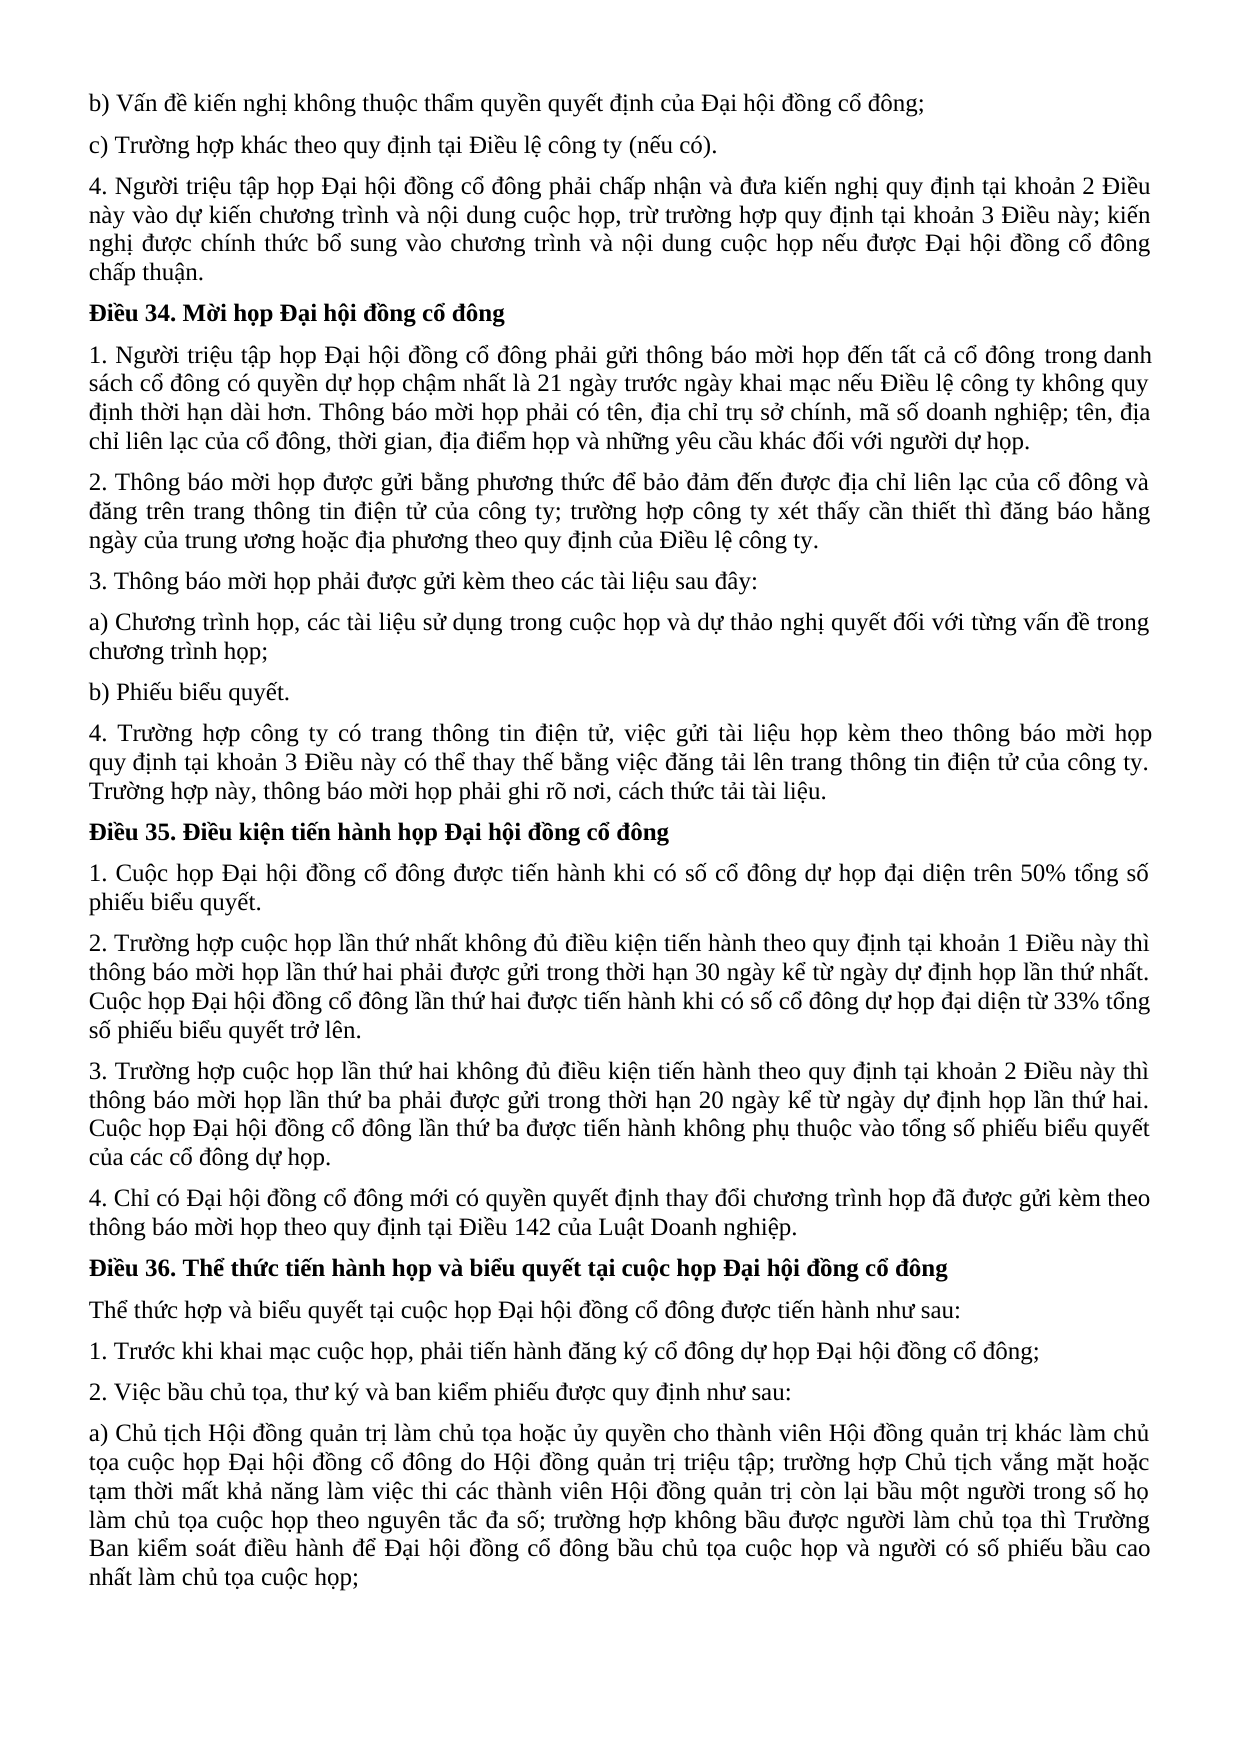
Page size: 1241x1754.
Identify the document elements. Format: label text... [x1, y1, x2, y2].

text 4. Chỉ có Đại hội đồng cổ đông mới có quyền quyết định thay đổi chương trình họp đã được gửi kèm theo thông báo mời họp theo quy định tại Điều 142 của Luật Doanh nghiệp. [89, 1183, 1152, 1241]
text 4. Người triệu tập họp Đại hội đồng cổ đông phải chấp nhận và đưa kiến nghị quy định tại khoản 2 Điều này vào dự kiến chương trình và nội dung cuộc họp, trừ trường hợp quy định tại khoản 3 Điều này; kiến nghị được chính thức bổ sung vào chương trình và nội dung cuộc họp nếu được Đại hội đồng cổ đông chấp thuận. [89, 171, 1152, 286]
text a) Chủ tịch Hội đồng quản trị làm chủ tọa hoặc ủy quyền cho thành viên Hội đồng quản trị khác làm chủ tọa cuộc họp Đại hội đồng cổ đông do Hội đồng quản trị triệu tập; trường hợp Chủ tịch vắng mặt hoặc tạm thời mất khả năng làm việc thi các thành viên Hội đồng quản trị còn lại bầu một người trong số họ làm chủ tọa cuộc họp theo nguyên tắc đa số; trường hợp không bầu được người làm chủ tọa thì Trường Ban kiểm soát điều hành để Đại hội đồng cổ đông bầu chủ tọa cuộc họp và người có số phiếu bầu cao nhất làm chủ tọa cuộc họp; [89, 1418, 1152, 1591]
text 4. Trường hợp công ty có trang thông tin điện tử, việc gửi tài liệu họp kèm theo thông báo mời họp quy định tại khoản 3 Điều này có thể thay thế bằng việc đăng tải lên trang thông tin điện tử của công ty. Trường hợp này, thông báo mời họp phải ghi rõ nơi, cách thức tải tài liệu. [89, 718, 1152, 805]
text 3. Trường hợp cuộc họp lần thứ hai không đủ điều kiện tiến hành theo quy định tại khoản 2 Điều này thì thông báo mời họp lần thứ ba phải được gửi trong thời hạn 20 ngày kể từ ngày dự định họp lần thứ hai. Cuộc họp Đại hội đồng cổ đông lần thứ ba được tiến hành không phụ thuộc vào tổng số phiếu biểu quyết của các cổ đông dự họp. [89, 1056, 1152, 1171]
text 2. Việc bầu chủ tọa, thư ký và ban kiểm phiếu được quy định như sau: [89, 1377, 1152, 1406]
text b) Vấn đề kiến nghị không thuộc thẩm quyền quyết định của Đại hội đồng cổ đông; [89, 88, 1152, 117]
text b) Phiếu biểu quyết. [89, 677, 1152, 706]
text 1. Người triệu tập họp Đại hội đồng cổ đông phải gửi thông báo mời họp đến tất cả cổ đông trong danh sách cổ đông có quyền dự họp chậm nhất là 21 ngày trước ngày khai mạc nếu Điều lệ công ty không quy định thời hạn dài hơn. Thông báo mời họp phải có tên, địa chỉ trụ sở chính, mã số doanh nghiệp; tên, địa chỉ liên lạc của cổ đông, thời gian, địa điểm họp và những yêu cầu khác đối với người dự họp. [89, 340, 1152, 455]
subtitle Điều 36. Thể thức tiến hành họp và biểu quyết tại cuộc họp Đại hội đồng cổ đông [89, 1253, 1152, 1282]
text 1. Cuộc họp Đại hội đồng cổ đông được tiến hành khi có số cổ đông dự họp đại diện trên 50% tổng số phiếu biểu quyết. [89, 858, 1152, 916]
text 2. Trường hợp cuộc họp lần thứ nhất không đủ điều kiện tiến hành theo quy định tại khoản 1 Điều này thì thông báo mời họp lần thứ hai phải được gửi trong thời hạn 30 ngày kể từ ngày dự định họp lần thứ nhất. Cuộc họp Đại hội đồng cổ đông lần thứ hai được tiến hành khi có số cổ đông dự họp đại diện từ 33% tổng số phiếu biểu quyết trở lên. [89, 928, 1152, 1043]
subtitle Điều 34. Mời họp Đại hội đồng cổ đông [89, 298, 1152, 327]
text 3. Thông báo mời họp phải được gửi kèm theo các tài liệu sau đây: [89, 566, 1152, 595]
text a) Chương trình họp, các tài liệu sử dụng trong cuộc họp và dự thảo nghị quyết đối với từng vấn đề trong chương trình họp; [89, 607, 1152, 665]
text 1. Trước khi khai mạc cuộc họp, phải tiến hành đăng ký cổ đông dự họp Đại hội đồng cổ đông; [89, 1336, 1152, 1365]
text c) Trường hợp khác theo quy định tại Điều lệ công ty (nếu có). [89, 130, 1152, 158]
text Thể thức hợp và biểu quyết tại cuộc họp Đại hội đồng cổ đông được tiến hành như sau: [89, 1295, 1152, 1323]
subtitle Điều 35. Điều kiện tiến hành họp Đại hội đồng cổ đông [89, 817, 1152, 846]
text 2. Thông báo mời họp được gửi bằng phương thức để bảo đảm đến được địa chỉ liên lạc của cổ đông và đăng trên trang thông tin điện tử của công ty; trường hợp công ty xét thấy cần thiết thì đăng báo hằng ngày của trung ương hoặc địa phương theo quy định của Điều lệ công ty. [89, 467, 1152, 553]
